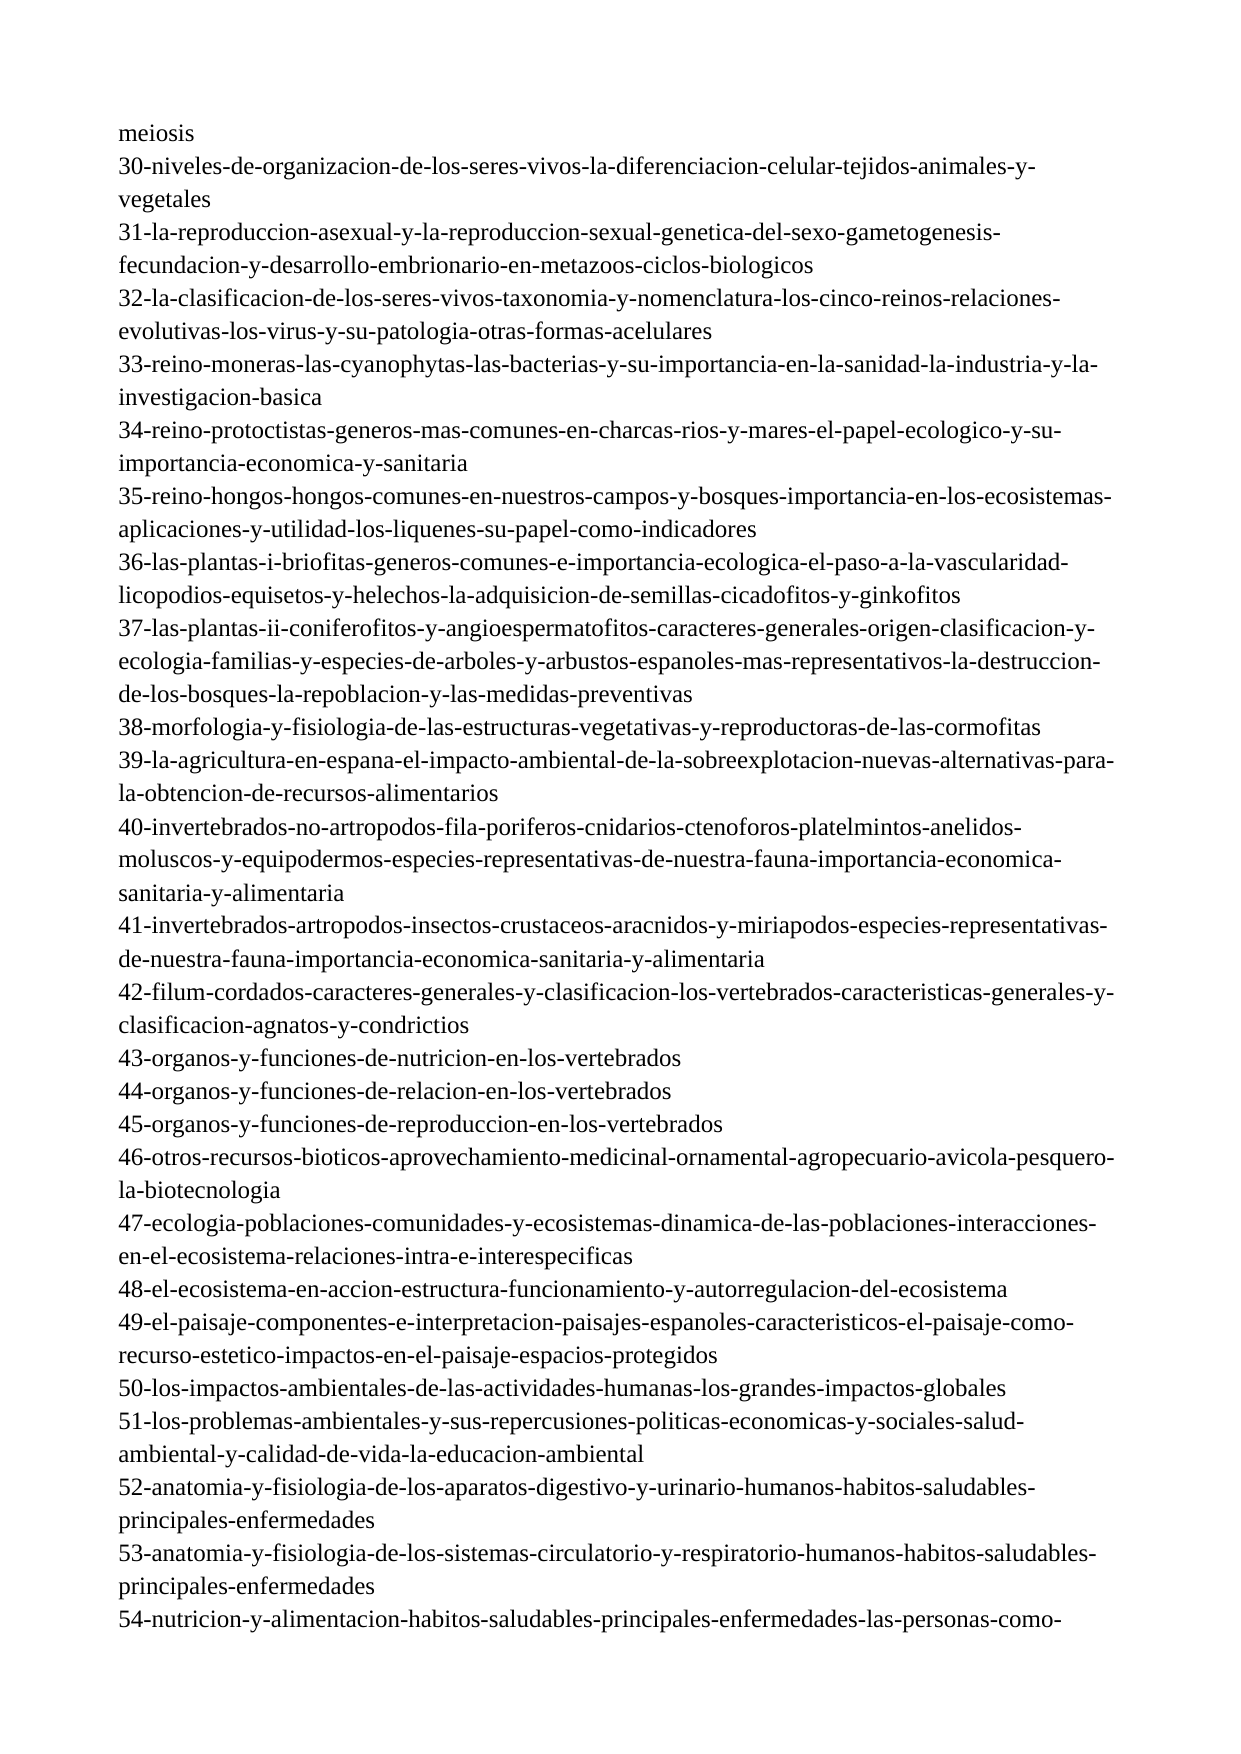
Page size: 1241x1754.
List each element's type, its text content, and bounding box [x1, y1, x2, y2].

text meiosis 30-niveles-de-organizacion-de-los-seres-vivos-la-diferenciacion-celular-tejidos-animales-y-vegetales 31-la-reproduccion-asexual-y-la-reproduccion-sexual-genetica-del-sexo-gametogenesis-fecundacion-y-desarrollo-embrionario-en-metazoos-ciclos-biologicos 32-la-clasificacion-de-los-seres-vivos-taxonomia-y-nomenclatura-los-cinco-reinos-relaciones-evolutivas-los-virus-y-su-patologia-otras-formas-acelulares 33-reino-moneras-las-cyanophytas-las-bacterias-y-su-importancia-en-la-sanidad-la-industria-y-la-investigacion-basica 34-reino-protoctistas-generos-mas-comunes-en-charcas-rios-y-mares-el-papel-ecologico-y-su-importancia-economica-y-sanitaria 35-reino-hongos-hongos-comunes-en-nuestros-campos-y-bosques-importancia-en-los-ecosistemas-aplicaciones-y-utilidad-los-liquenes-su-papel-como-indicadores 36-las-plantas-i-briofitas-generos-comunes-e-importancia-ecologica-el-paso-a-la-vascularidad-licopodios-equisetos-y-helechos-la-adquisicion-de-semillas-cicadofitos-y-ginkofitos 37-las-plantas-ii-coniferofitos-y-angioespermatofitos-caracteres-generales-origen-clasificacion-y-ecologia-familias-y-especies-de-arboles-y-arbustos-espanoles-mas-representativos-la-destruccion-de-los-bosques-la-repoblacion-y-las-medidas-preventivas 38-morfologia-y-fisiologia-de-las-estructuras-vegetativas-y-reproductoras-de-las-cormofitas 39-la-agricultura-en-espana-el-impacto-ambiental-de-la-sobreexplotacion-nuevas-alternativas-para-la-obtencion-de-recursos-alimentarios 40-invertebrados-no-artropodos-fila-poriferos-cnidarios-ctenoforos-platelmintos-anelidos-moluscos-y-equipodermos-especies-representativas-de-nuestra-fauna-importancia-economica-sanitaria-y-alimentaria 41-invertebrados-artropodos-insectos-crustaceos-aracnidos-y-miriapodos-especies-representativas-de-nuestra-fauna-importancia-economica-sanitaria-y-alimentaria 42-filum-cordados-caracteres-generales-y-clasificacion-los-vertebrados-caracteristicas-generales-y-clasificacion-agnatos-y-condrictios 43-organos-y-funciones-de-nutricion-en-los-vertebrados 44-organos-y-funciones-de-relacion-en-los-vertebrados 45-organos-y-funciones-de-reproduccion-en-los-vertebrados 46-otros-recursos-bioticos-aprovechamiento-medicinal-ornamental-agropecuario-avicola-pesquero-la-biotecnologia 47-ecologia-poblaciones-comunidades-y-ecosistemas-dinamica-de-las-poblaciones-interacciones-en-el-ecosistema-relaciones-intra-e-interespecificas 48-el-ecosistema-en-accion-estructura-funcionamiento-y-autorregulacion-del-ecosistema 49-el-paisaje-componentes-e-interpretacion-paisajes-espanoles-caracteristicos-el-paisaje-como-recurso-estetico-impactos-en-el-paisaje-espacios-protegidos 50-los-impactos-ambientales-de-las-actividades-humanas-los-grandes-impactos-globales 51-los-problemas-ambientales-y-sus-repercusiones-politicas-economicas-y-sociales-salud-ambiental-y-calidad-de-vida-la-educacion-ambiental 52-anatomia-y-fisiologia-de-los-aparatos-digestivo-y-urinario-humanos-habitos-saludables-principales-enfermedades 53-anatomia-y-fisiologia-de-los-sistemas-circulatorio-y-respiratorio-humanos-habitos-saludables-principales-enfermedades 54-nutricion-y-alimentacion-habitos-saludables-principales-enfermedades-las-personas-como- [118, 118, 1122, 1633]
